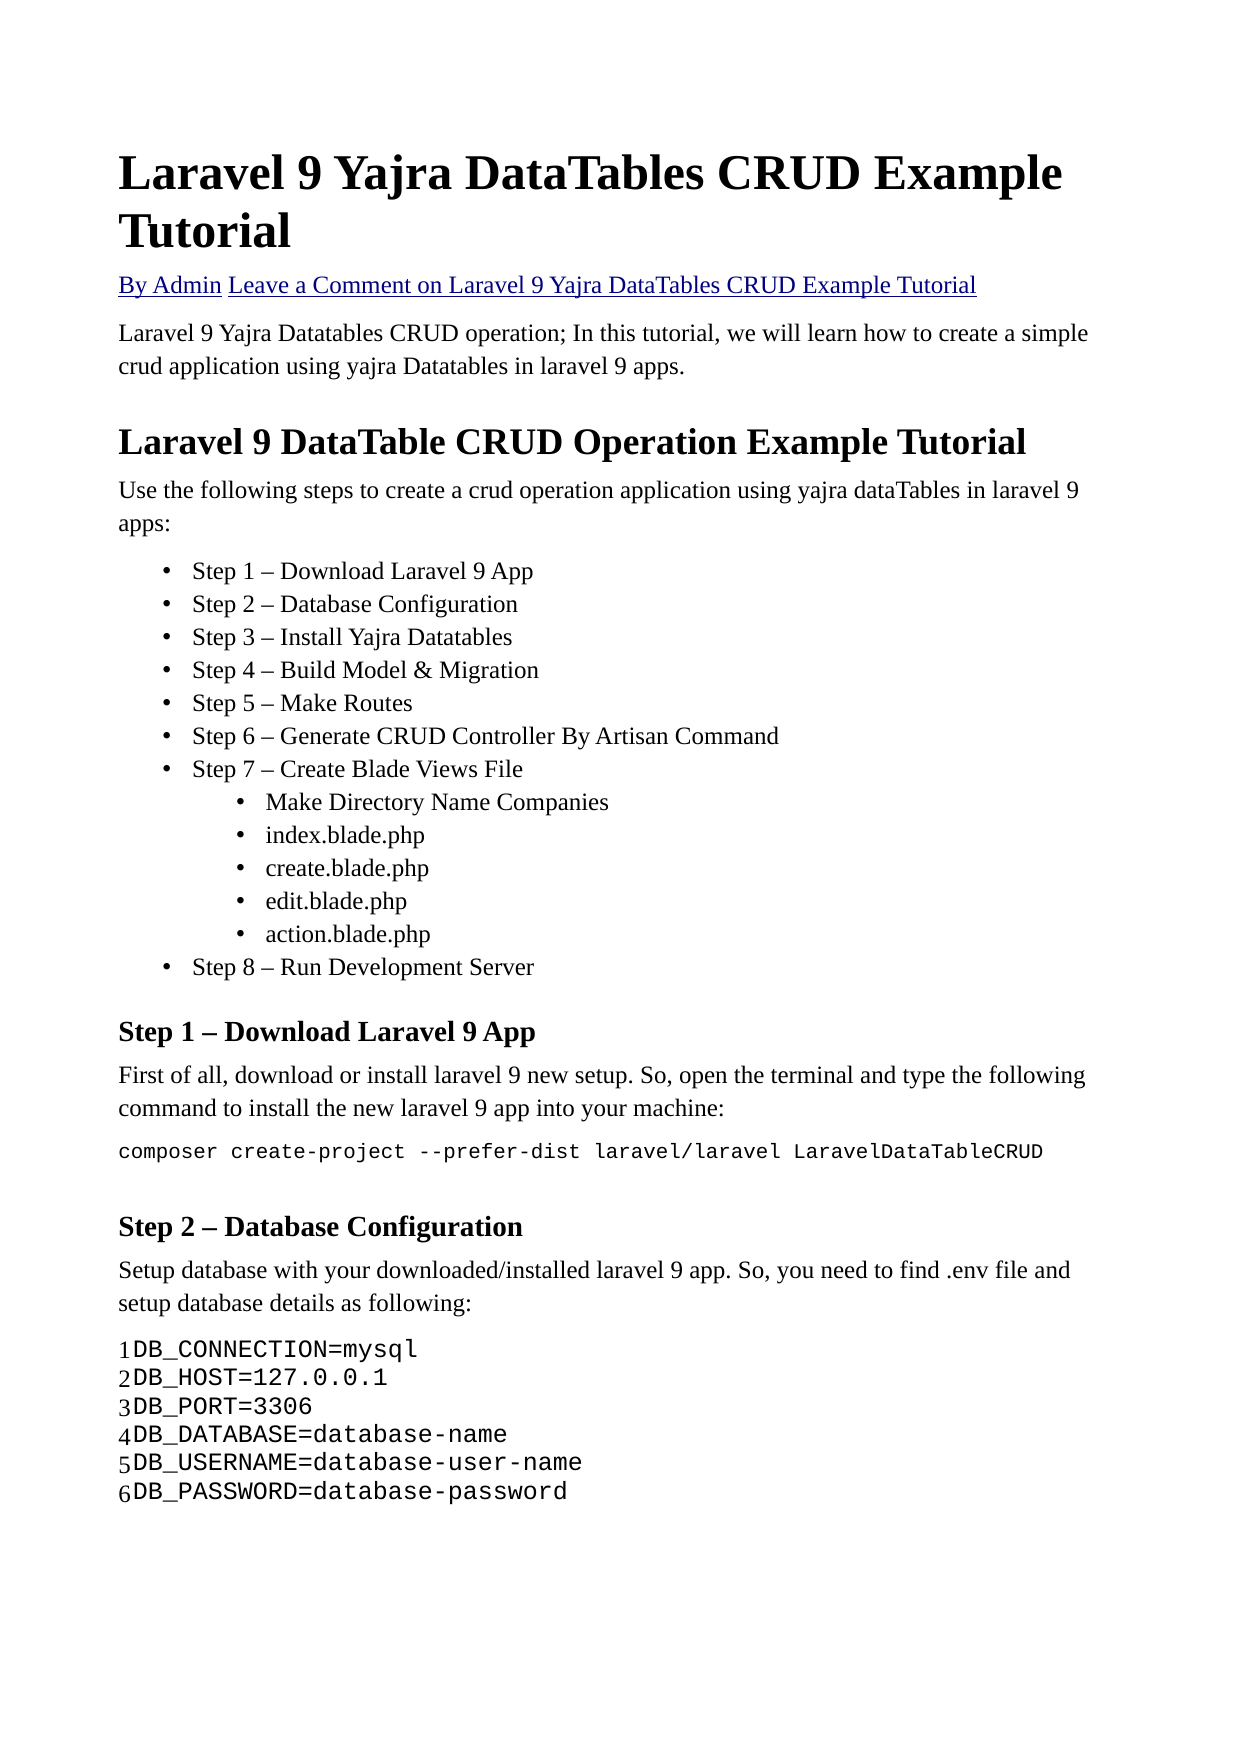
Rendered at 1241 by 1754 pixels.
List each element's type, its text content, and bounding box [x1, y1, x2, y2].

text Laravel 9 Yajra Datatables CRUD operation; In this tutorial, we will learn how to create a simple crud application using yajra Datatables in laravel 9 apps. [118, 318, 1122, 380]
subtitle Laravel 9 DataTable CRUD Operation Example Tutorial [118, 420, 1122, 463]
subtitle Step 2 – Database Configuration [118, 1209, 1122, 1242]
list create.blade.php [236, 853, 1122, 882]
text Use the following steps to create a crud operation application using yajra dataTables in laravel 9 apps: [118, 475, 1122, 537]
list edit.blade.php [236, 886, 1122, 915]
list Step 5 – Make Routes [162, 688, 1122, 717]
text composer create-project --prefer-dist laravel/laravel LaravelDataTableCRUD [118, 1141, 1122, 1165]
text Setup database with your downloaded/installed laravel 9 app. So, you need to find .env file and setup database details as following: [118, 1255, 1122, 1317]
subtitle Step 1 – Download Laravel 9 App [118, 1014, 1122, 1048]
table_header DB_CONNECTION=mysql DB_HOST=127.0.0.1 DB_PORT=3306 DB_DATABASE=database-name DB_USERNAME=database-user-name DB_PASSWORD=database-password [133, 1335, 588, 1508]
list Step 7 – Create Blade Views File [162, 754, 1122, 783]
table_header 1 2 3 4 5 6 [118, 1335, 133, 1508]
list Step 1 – Download Laravel 9 App [162, 556, 1122, 585]
list Step 6 – Generate CRUD Controller By Artisan Command [162, 721, 1122, 750]
list Make Directory Name Companies [236, 787, 1122, 816]
list Step 3 – Install Yajra Datatables [162, 622, 1122, 651]
subtitle Laravel 9 Yajra DataTables CRUD Example Tutorial [118, 143, 1122, 258]
list action.blade.php [236, 919, 1122, 948]
text First of all, download or install laravel 9 new setup. So, open the terminal and type the following command to install the new laravel 9 app into your machine: [118, 1060, 1122, 1122]
list Step 8 – Run Development Server [162, 952, 1122, 981]
list Step 4 – Build Model & Migration [162, 655, 1122, 684]
text By Admin Leave a Comment on Laravel 9 Yajra DataTables CRUD Example Tutorial [118, 271, 1122, 299]
list Step 2 – Database Configuration [162, 589, 1122, 618]
list index.blade.php [236, 820, 1122, 849]
